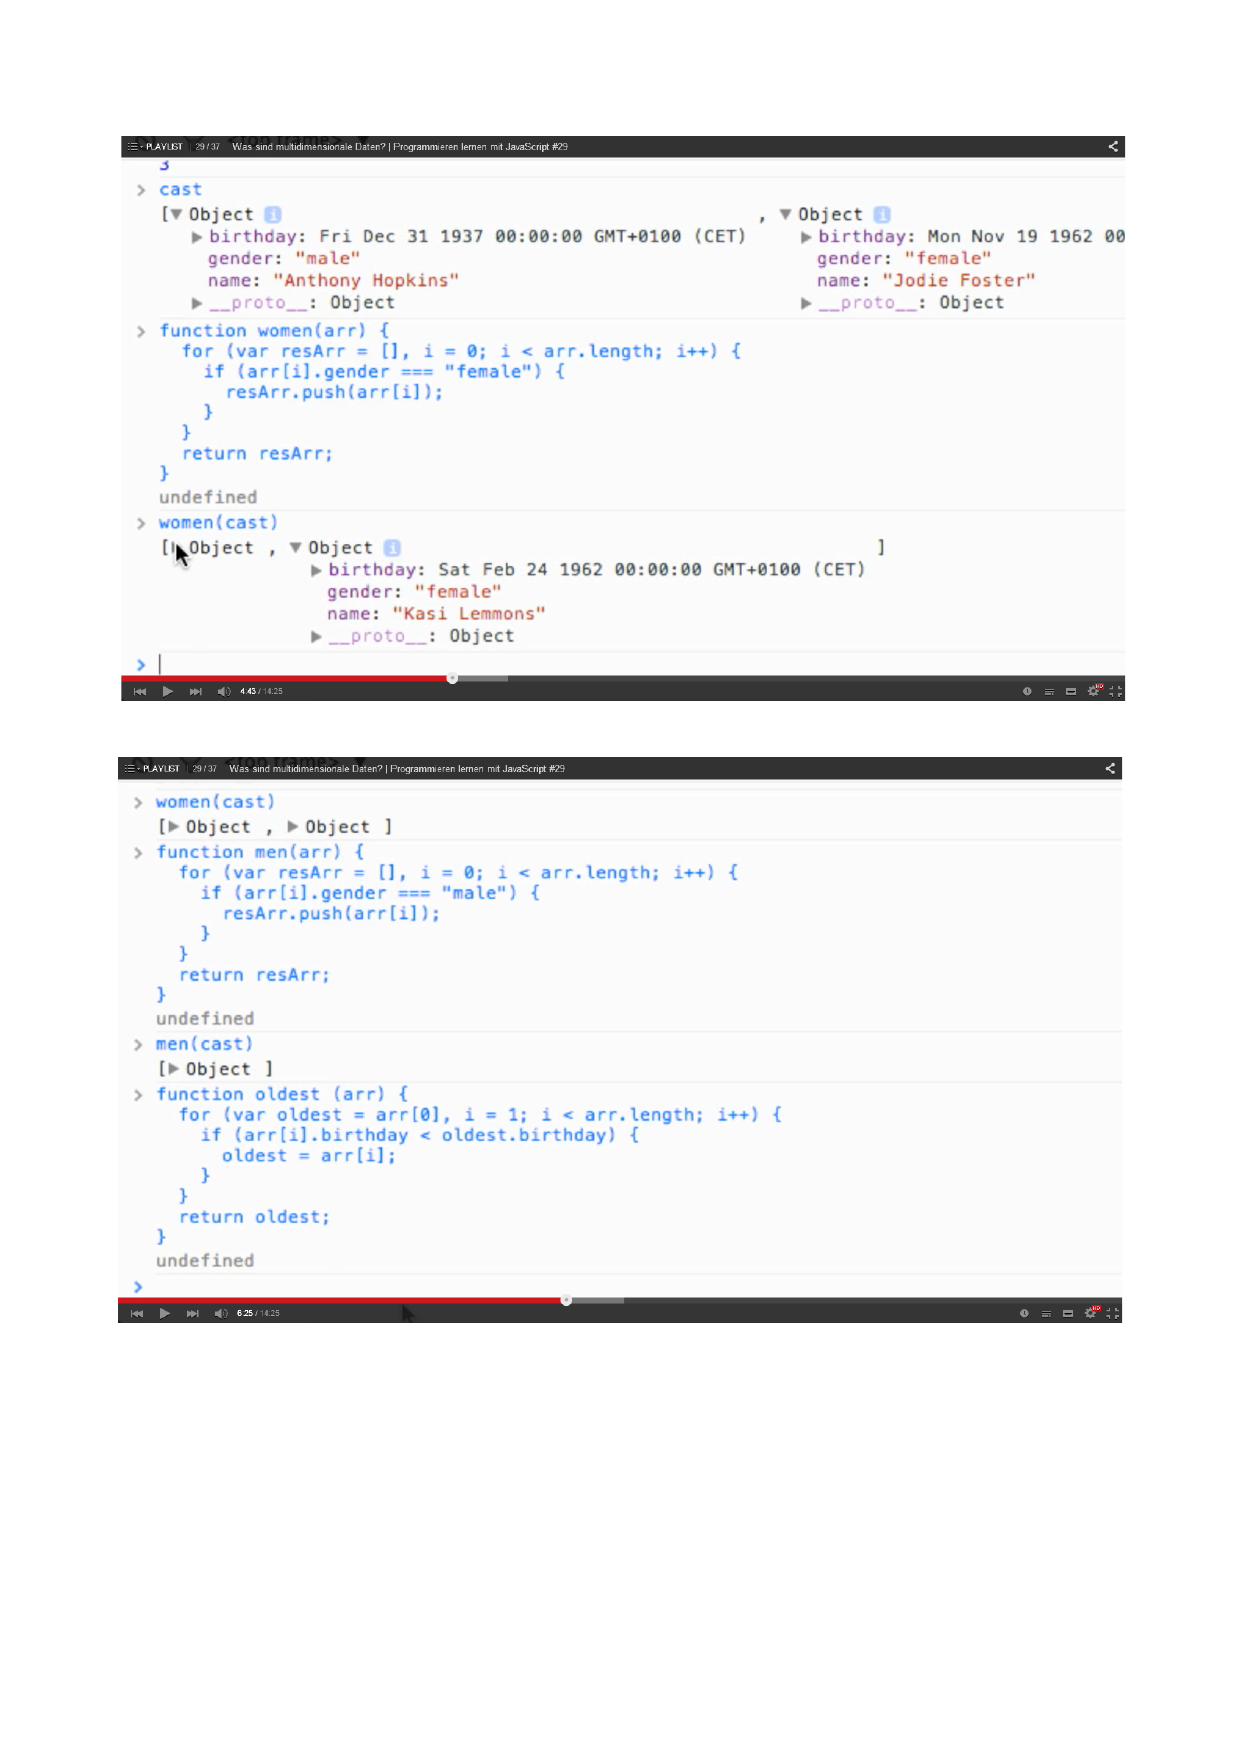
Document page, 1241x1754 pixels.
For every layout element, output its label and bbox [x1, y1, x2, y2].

picture [118, 757, 1123, 1323]
picture [121, 136, 1126, 701]
